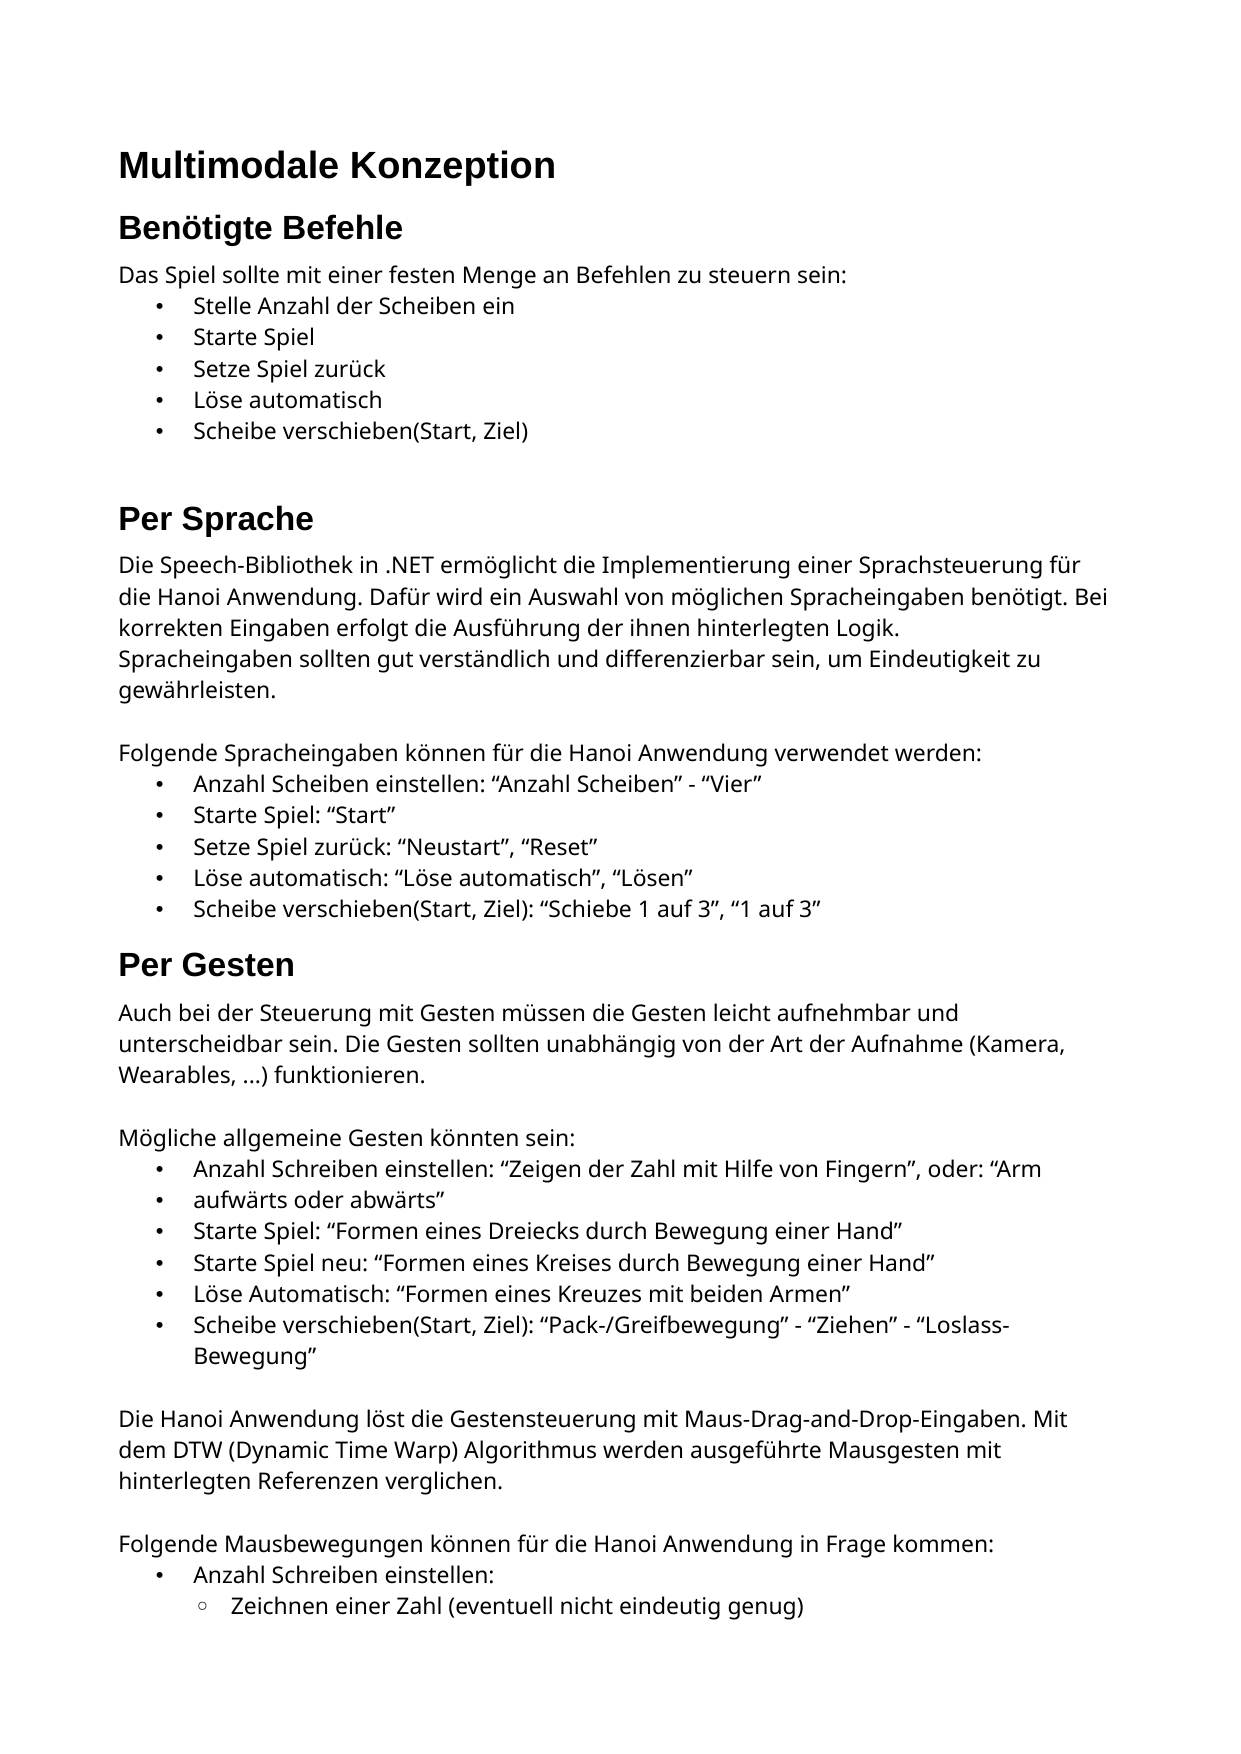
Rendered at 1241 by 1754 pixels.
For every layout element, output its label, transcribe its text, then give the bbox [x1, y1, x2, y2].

list Zeichnen einer Zahl (eventuell nicht eindeutig genug) [193, 1590, 1122, 1621]
list Starte Spiel neu: “Formen eines Kreises durch Bewegung einer Hand” [156, 1246, 1122, 1278]
text hinterlegten Referenzen verglichen. [118, 1465, 1122, 1496]
text Mögliche allgemeine Gesten könnten sein: [118, 1121, 1122, 1153]
subtitle Multimodale Konzeption [118, 143, 1122, 187]
text unterscheidbar sein. Die Gesten sollten unabhängig von der Art der Aufnahme (Kamera, [118, 1028, 1122, 1059]
list Anzahl Schreiben einstellen: [156, 1559, 1122, 1590]
text Folgende Mausbewegungen können für die Hanoi Anwendung in Frage kommen: [118, 1528, 1122, 1559]
text Auch bei der Steuerung mit Gesten müssen die Gesten leicht aufnehmbar und [118, 996, 1122, 1028]
text Die Speech-Bibliothek in .NET ermöglicht die Implementierung einer Sprachsteuerung für [118, 549, 1122, 581]
list Scheibe verschieben(Start, Ziel) [156, 415, 1122, 446]
list Anzahl Scheiben einstellen: “Anzahl Scheiben” - “Vier” [156, 768, 1122, 799]
list Starte Spiel [156, 321, 1122, 352]
subtitle Per Gesten [118, 945, 1122, 984]
list Starte Spiel: “Formen eines Dreiecks durch Bewegung einer Hand” [156, 1215, 1122, 1246]
text gewährleisten. [118, 674, 1122, 706]
subtitle Benötigte Befehle [118, 208, 1122, 246]
list Löse automatisch [156, 384, 1122, 415]
list Scheibe verschieben(Start, Ziel): “Schiebe 1 auf 3”, “1 auf 3” [156, 893, 1122, 924]
text korrekten Eingaben erfolgt die Ausführung der ihnen hinterlegten Logik. [118, 612, 1122, 643]
list Starte Spiel: “Start” [156, 799, 1122, 831]
text dem DTW (Dynamic Time Warp) Algorithmus werden ausgeführte Mausgesten mit [118, 1434, 1122, 1465]
list Setze Spiel zurück: “Neustart”, “Reset” [156, 831, 1122, 862]
subtitle Per Sprache [118, 498, 1122, 537]
list aufwärts oder abwärts” [156, 1184, 1122, 1215]
list Setze Spiel zurück [156, 352, 1122, 384]
text Spracheingaben sollten gut verständlich und differenzierbar sein, um Eindeutigkeit zu [118, 643, 1122, 674]
text Folgende Spracheingaben können für die Hanoi Anwendung verwendet werden: [118, 737, 1122, 768]
list Anzahl Schreiben einstellen: “Zeigen der Zahl mit Hilfe von Fingern”, oder: “Arm [156, 1153, 1122, 1184]
text Wearables, ...) funktionieren. [118, 1059, 1122, 1090]
list Scheibe verschieben(Start, Ziel): “Pack-/Greifbewegung” - “Ziehen” - “Loslass-Bewegung” [156, 1309, 1122, 1371]
text Das Spiel sollte mit einer festen Menge an Befehlen zu steuern sein: [118, 259, 1122, 290]
list Löse automatisch: “Löse automatisch”, “Lösen” [156, 862, 1122, 893]
list Löse Automatisch: “Formen eines Kreuzes mit beiden Armen” [156, 1278, 1122, 1309]
text Die Hanoi Anwendung löst die Gestensteuerung mit Maus-Drag-and-Drop-Eingaben. Mit [118, 1403, 1122, 1434]
list Stelle Anzahl der Scheiben ein [156, 290, 1122, 321]
text die Hanoi Anwendung. Dafür wird ein Auswahl von möglichen Spracheingaben benötigt. Bei [118, 581, 1122, 612]
